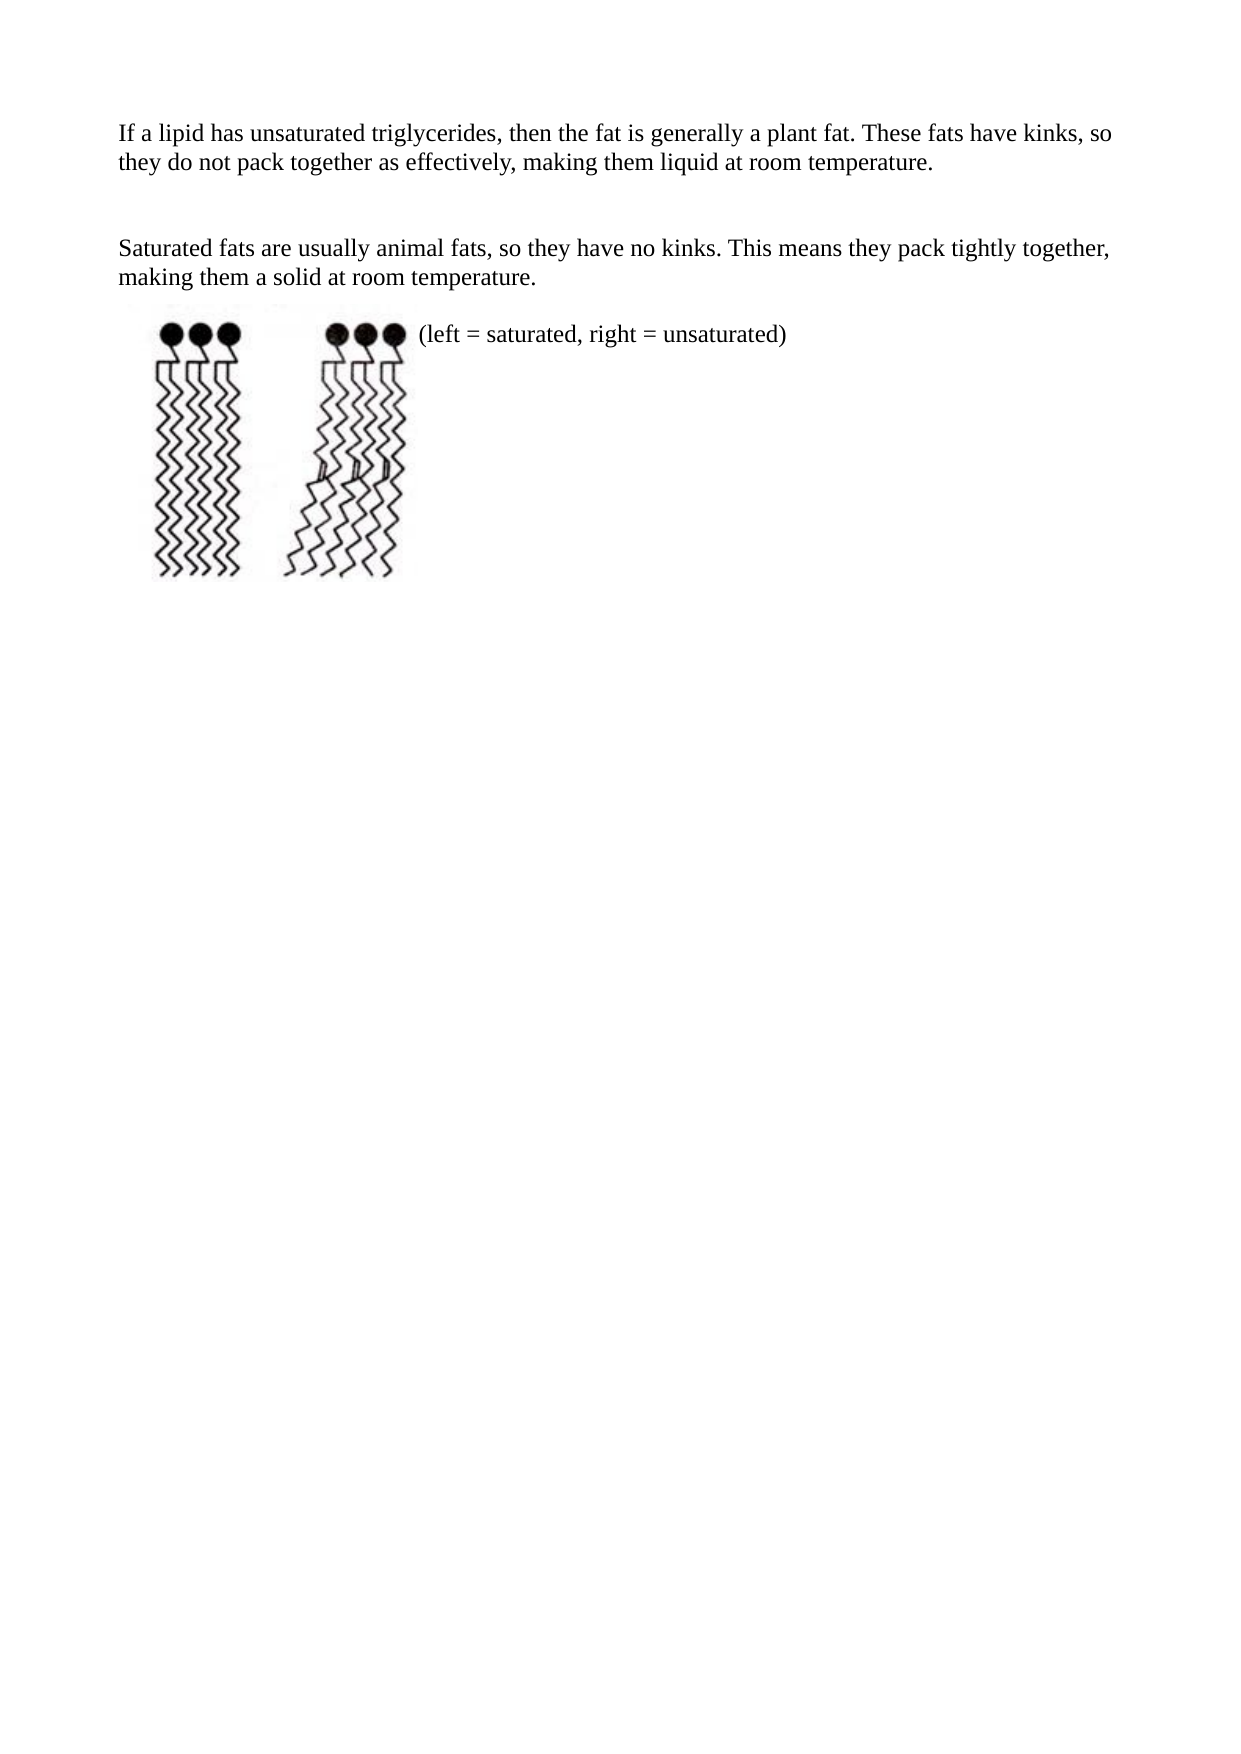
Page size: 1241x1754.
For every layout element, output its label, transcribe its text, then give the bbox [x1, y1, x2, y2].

text If a lipid has unsaturated triglycerides, then the fat is generally a plant fat. These fats have kinks, so they do not pack together as effectively, making them liquid at room temperature. [118, 118, 1122, 176]
text (left = saturated, right = unsaturated) [419, 319, 1122, 348]
text Saturated fats are usually animal fats, so they have no kinks. This means they pack tightly together, making them a solid at room temperature. [118, 233, 1122, 291]
picture [127, 304, 419, 582]
